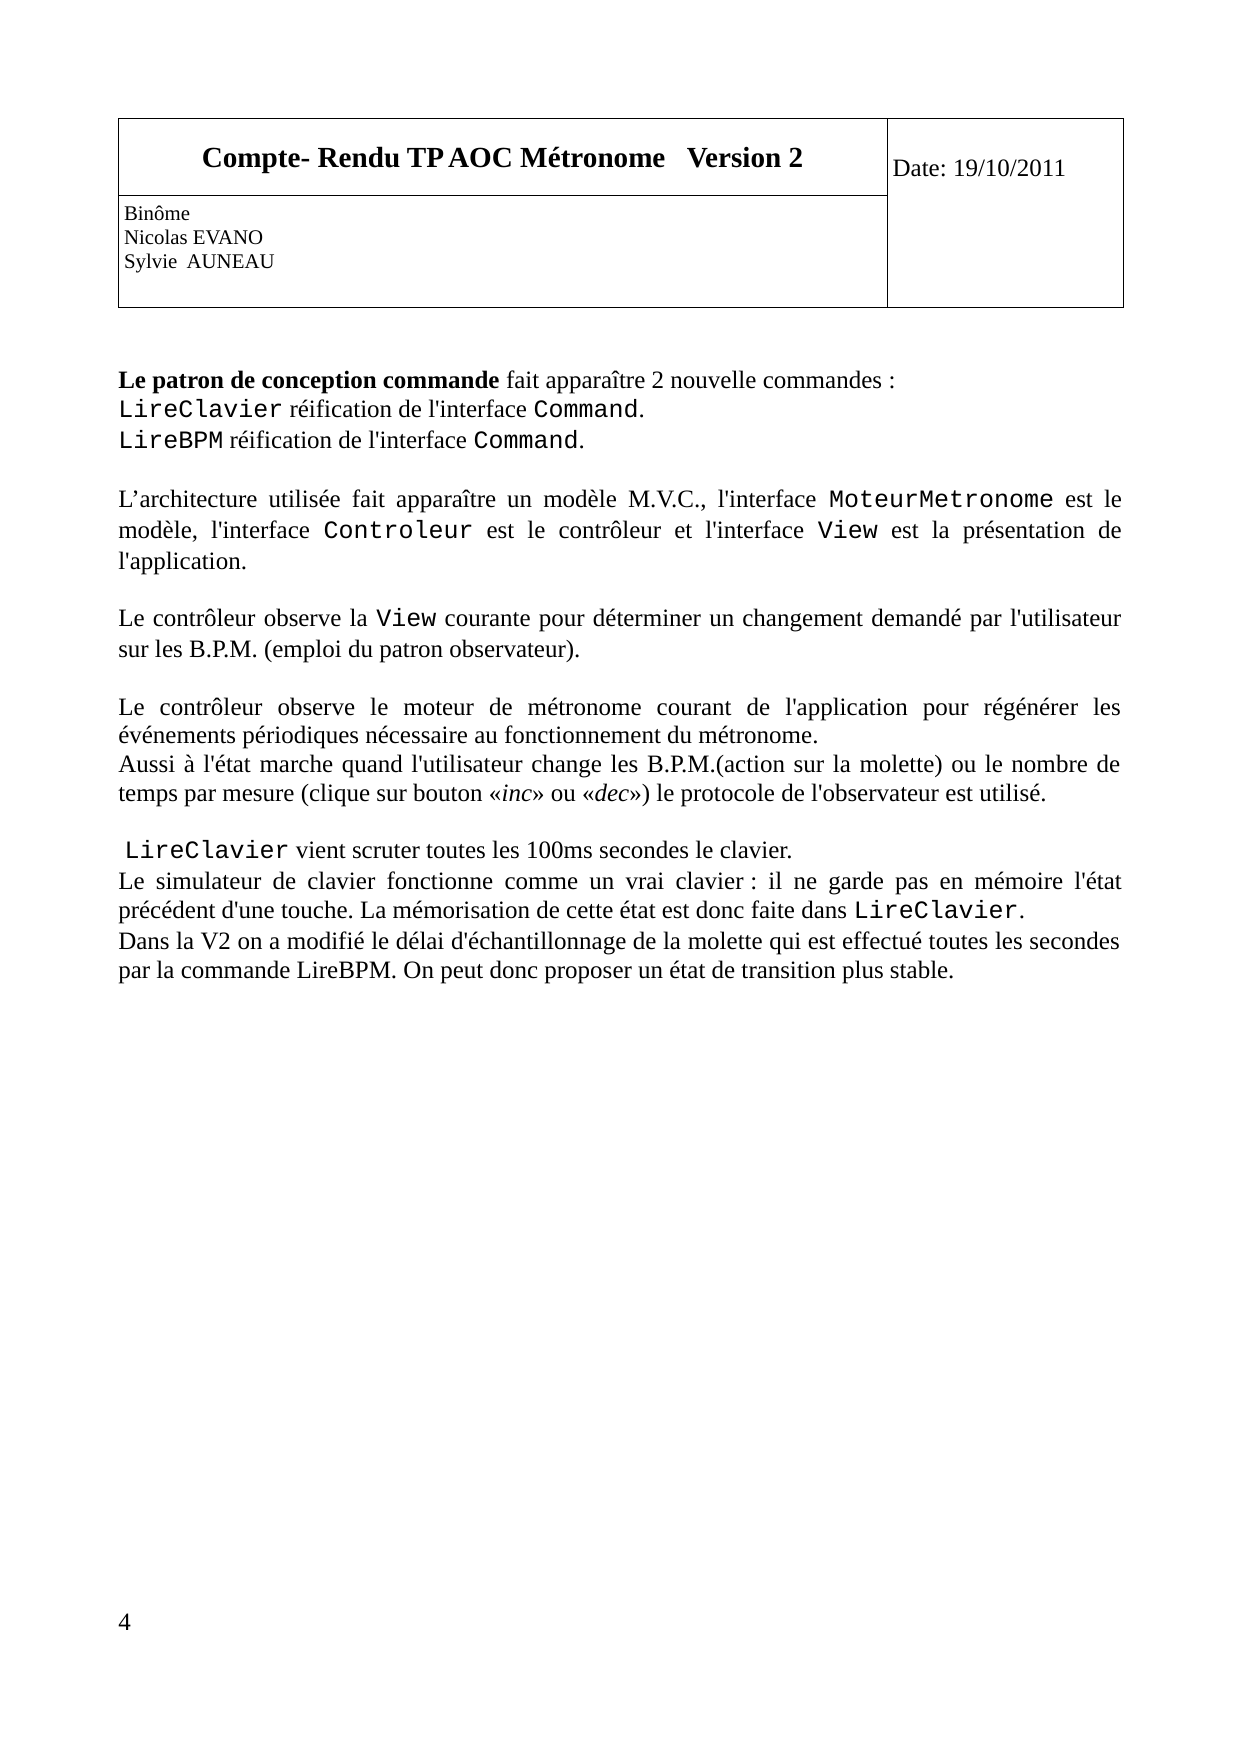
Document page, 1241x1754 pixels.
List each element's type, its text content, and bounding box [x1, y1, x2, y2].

text Le contrôleur observe le moteur de métronome courant de l'application pour régénérer les événements périodiques nécessaire au fonctionnement du métronome. [118, 692, 1122, 749]
text Le contrôleur observe la View courante pour déterminer un changement demandé par l'utilisateur sur les B.P.M. (emploi du patron observateur). [118, 603, 1122, 663]
text Le patron de conception commande fait apparaître 2 nouvelle commandes : [118, 366, 1122, 394]
text L’architecture utilisée fait apparaître un modèle M.V.C., l'interface MoteurMetronome est le modèle, l'interface Controleur est le contrôleur et l'interface View est la présentation de l'application. [118, 484, 1122, 575]
text Le simulateur de clavier fonctionne comme un vrai clavier : il ne garde pas en mémoire l'état précédent d'une touche. La mémorisation de cette état est donc faite dans LireClavier. [118, 866, 1122, 926]
text LireClavier vient scruter toutes les 100ms secondes le clavier. [118, 836, 1122, 866]
text LireClavier réification de l'interface Command. [118, 394, 1122, 425]
text Dans la V2 on a modifié le délai d'échantillonnage de la molette qui est effectué toutes les secondes par la commande LireBPM. On peut donc proposer un état de transition plus stable. [118, 926, 1122, 983]
text LireBPM réification de l'interface Command. [118, 425, 1122, 456]
text Aussi à l'état marche quand l'utilisateur change les B.P.M.(action sur la molette) ou le nombre de temps par mesure (clique sur bouton «inc» ou «dec») le protocole de l'observateur est utilisé. [118, 749, 1122, 807]
